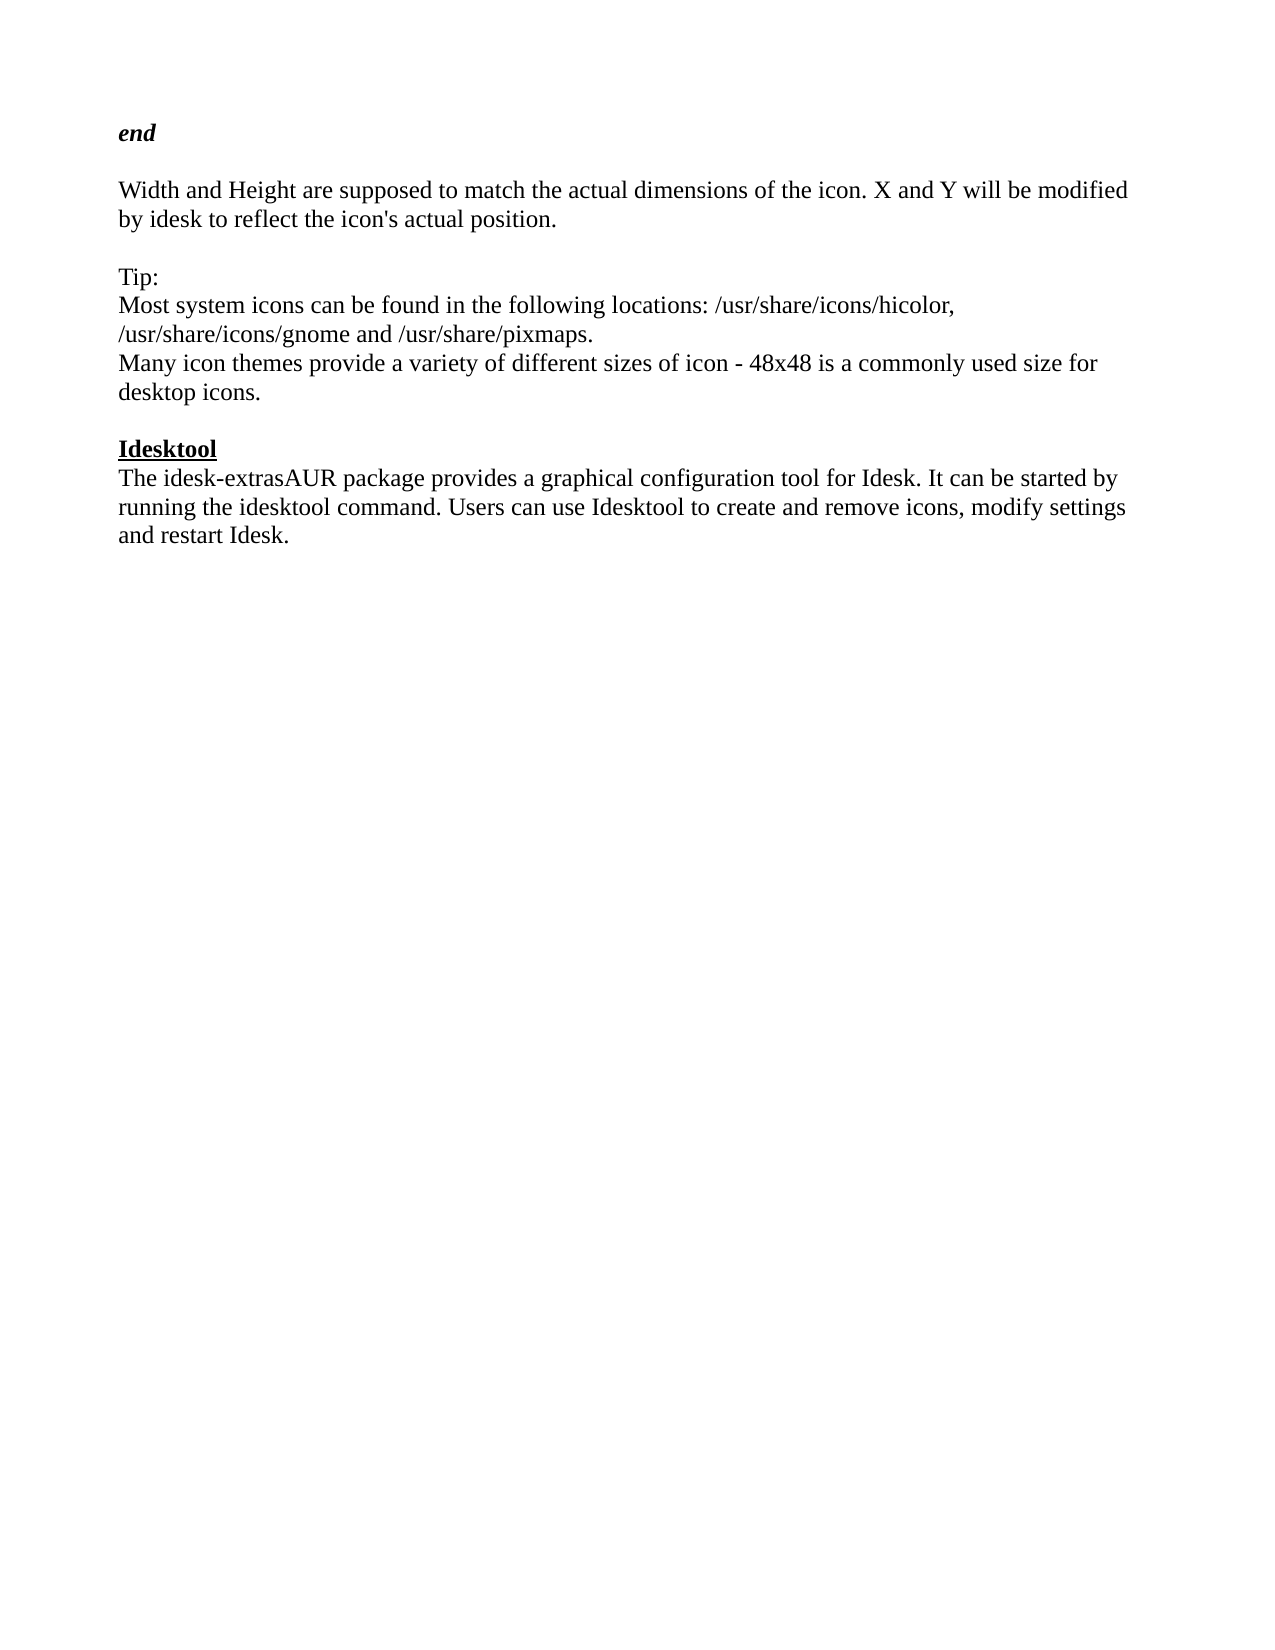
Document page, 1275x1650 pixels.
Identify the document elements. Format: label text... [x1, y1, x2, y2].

text end [118, 118, 1157, 147]
text Width and Height are supposed to match the actual dimensions of the icon. X and Y will be modified by idesk to reflect the icon's actual position. [118, 176, 1157, 233]
text Many icon themes provide a variety of different sizes of icon - 48x48 is a commonly used size for desktop icons. [118, 348, 1157, 406]
text Tip: [118, 262, 1157, 291]
text Idesktool [118, 434, 1157, 463]
text The idesk-extrasAUR package provides a graphical configuration tool for Idesk. It can be started by running the idesktool command. Users can use Idesktool to create and remove icons, modify settings and restart Idesk. [118, 463, 1157, 549]
text Most system icons can be found in the following locations: /usr/share/icons/hicolor, /usr/share/icons/gnome and /usr/share/pixmaps. [118, 291, 1157, 348]
